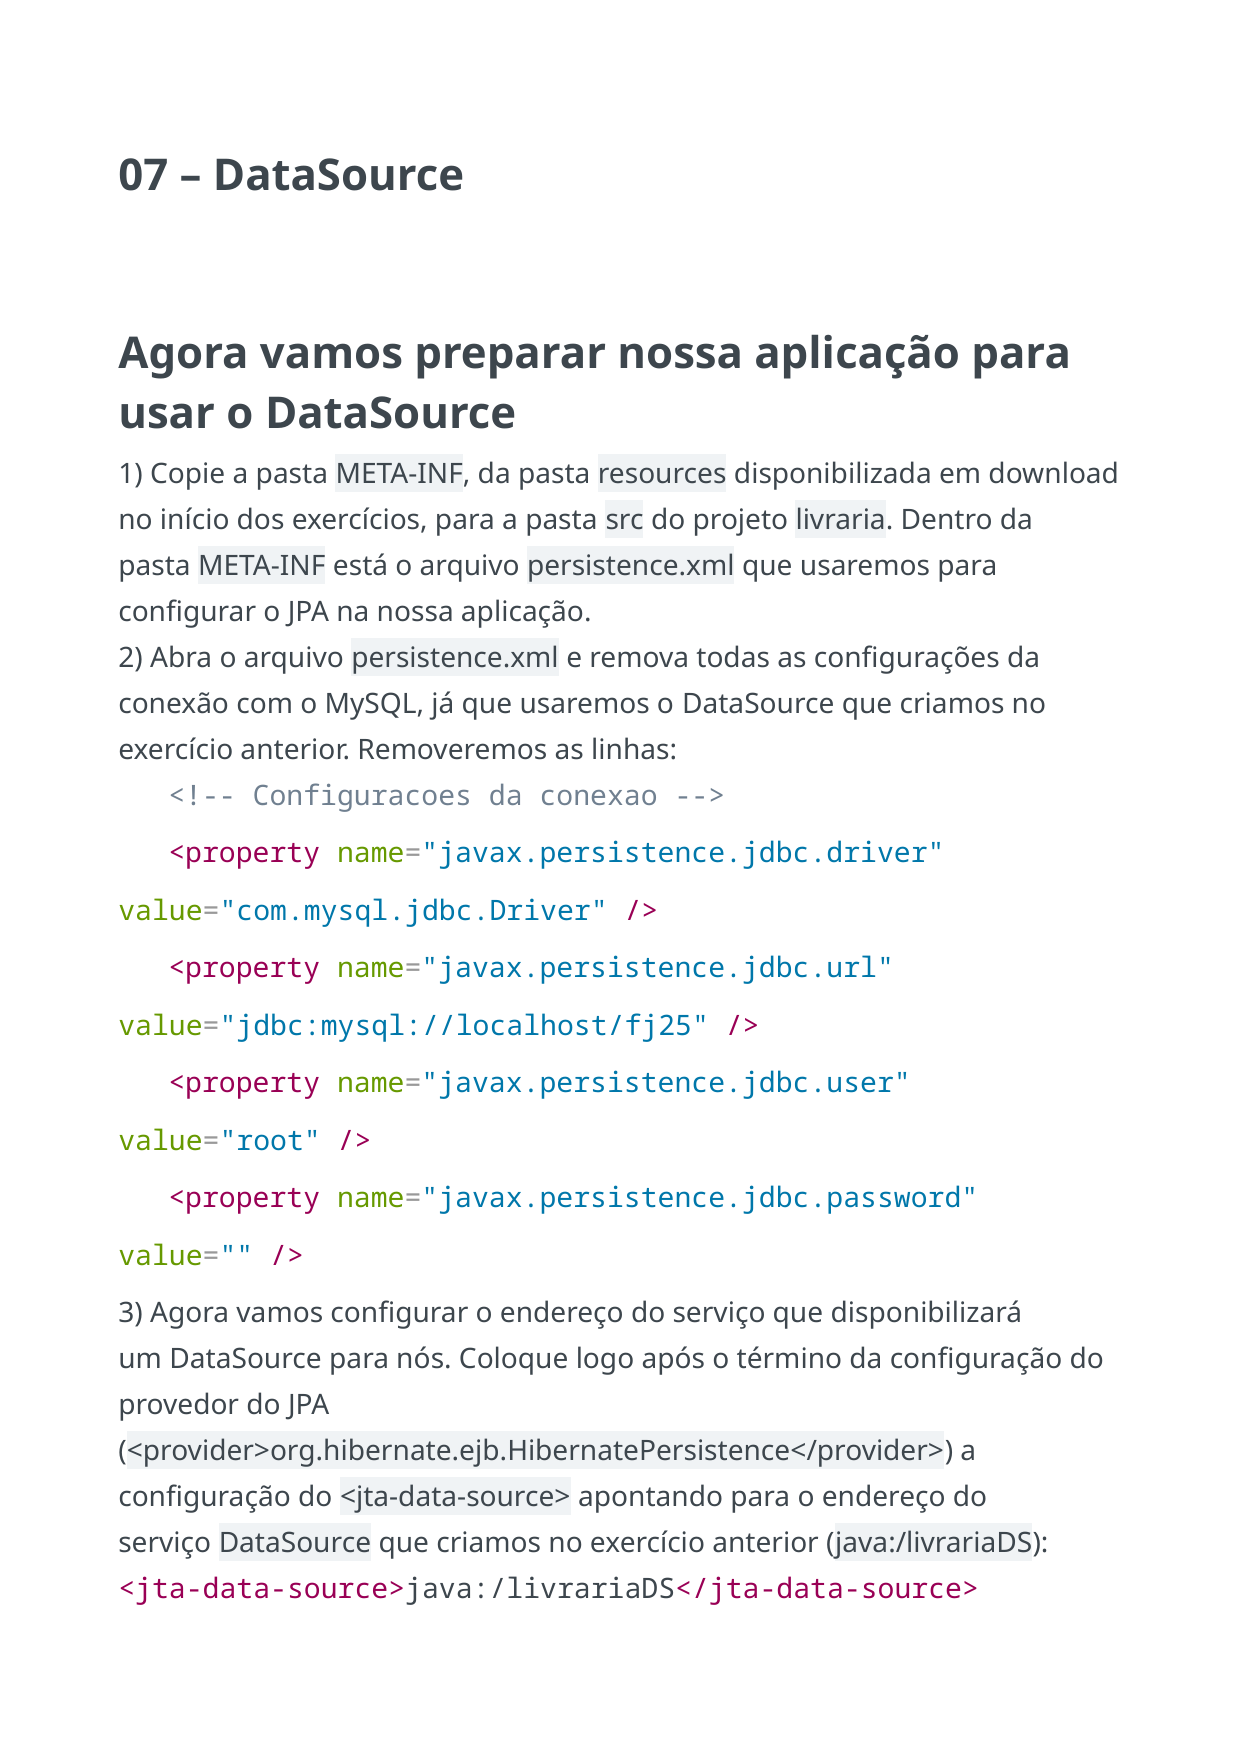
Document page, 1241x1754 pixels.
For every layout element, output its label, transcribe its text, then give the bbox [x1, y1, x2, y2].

text <jta-data-source>java:/livrariaDS</jta-data-source> [118, 1568, 1122, 1607]
text <property name="javax.persistence.jdbc.url" value="jdbc:mysql://localhost/fj25" /> [118, 948, 1122, 1044]
text <property name="javax.persistence.jdbc.password" value="" /> [118, 1178, 1122, 1274]
text 2) Abra o arquivo persistence.xml e remova todas as configurações da conexão com o MySQL, já que usaremos o DataSource que criamos no exercício anterior. Removeremos as linhas: [118, 637, 1122, 768]
text <!-- Configuracoes da conexao --> [118, 775, 1122, 814]
subtitle Agora vamos preparar nossa aplicação para usar o DataSource [118, 322, 1122, 441]
text <property name="javax.persistence.jdbc.driver" value="com.mysql.jdbc.Driver" /> [118, 833, 1122, 929]
text 1) Copie a pasta META-INF, da pasta resources disponibilizada em download no início dos exercícios, para a pasta src do projeto livraria. Dentro da pasta META-INF está o arquivo persistence.xml que usaremos para configurar o JPA na nossa aplicação. [118, 454, 1122, 630]
text <property name="javax.persistence.jdbc.user" value="root" /> [118, 1063, 1122, 1159]
subtitle 07 – DataSource [118, 143, 1122, 203]
text 3) Agora vamos configurar o endereço do serviço que disponibilizará um DataSource para nós. Coloque logo após o término da configuração do provedor do JPA (<provider>org.hibernate.ejb.HibernatePersistence</provider>) a configuração do <jta-data-source> apontando para o endereço do serviço DataSource que criamos no exercício anterior (java:/livrariaDS): [118, 1293, 1122, 1561]
